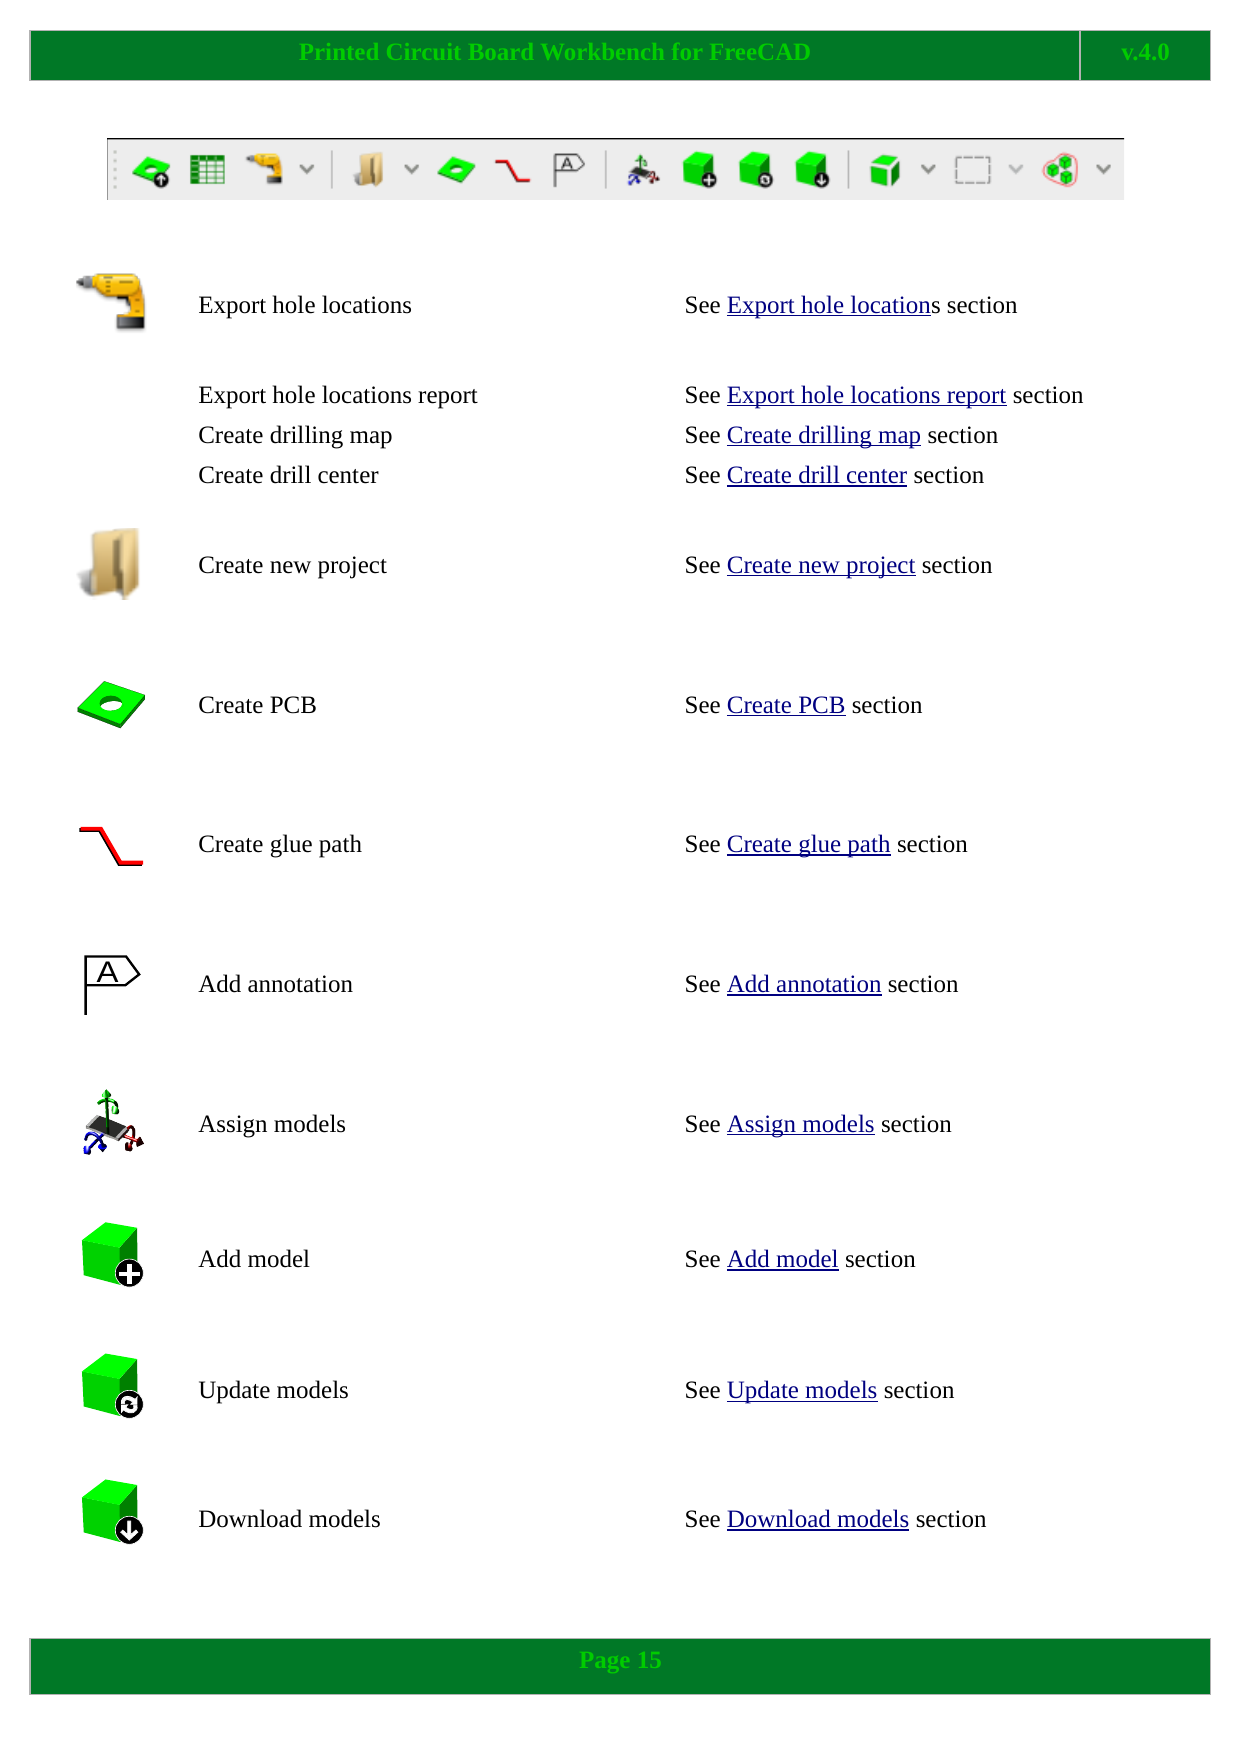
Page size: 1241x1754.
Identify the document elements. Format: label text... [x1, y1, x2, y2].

table_cell [30, 454, 192, 494]
table_cell See Download models section [679, 1456, 1211, 1581]
table_cell See Add annotation section [679, 914, 1211, 1053]
picture [75, 528, 147, 600]
table_cell Export hole locations [193, 234, 678, 374]
table_cell See Create PCB section [679, 634, 1211, 774]
table_cell [30, 110, 1211, 234]
table_cell Update models [193, 1324, 678, 1456]
table_cell See Create glue path section [679, 774, 1211, 914]
table_cell [30, 495, 192, 634]
table_cell [30, 374, 192, 414]
table_cell Download models [193, 1456, 678, 1581]
table_cell [30, 634, 192, 774]
table_cell [30, 1456, 192, 1581]
table_cell [30, 774, 192, 914]
table_cell Create new project [193, 495, 678, 634]
table_cell See Create drill center section [679, 454, 1211, 494]
table_cell See Create new project section [679, 495, 1211, 634]
table_cell [30, 1053, 192, 1158]
table_cell Add model [193, 1193, 678, 1324]
table_cell [30, 1159, 192, 1193]
picture [75, 268, 147, 340]
table_cell [30, 414, 192, 454]
table_cell See Create drilling map section [679, 414, 1211, 454]
table_cell [30, 914, 192, 1053]
table_cell See Add model section [679, 1193, 1211, 1324]
table_cell See Export hole locations section [679, 234, 1211, 374]
table_cell Export hole locations report [193, 374, 678, 414]
table_cell Add annotation [193, 914, 678, 1053]
table_cell [30, 340, 192, 374]
table_cell See Export hole locations report section [679, 374, 1211, 414]
picture [75, 1087, 147, 1159]
table_cell See Update models section [679, 1324, 1211, 1456]
table_cell See Assign models section [679, 1053, 1211, 1193]
table_cell Create drill center [193, 454, 678, 494]
table_cell [30, 1324, 192, 1456]
table_cell Create PCB [193, 634, 678, 774]
table_cell [30, 234, 192, 339]
table_cell Create glue path [193, 774, 678, 914]
table_cell Create drilling map [193, 414, 678, 454]
picture [107, 138, 1125, 200]
table_cell [30, 1193, 192, 1324]
table_cell Assign models [193, 1053, 678, 1193]
